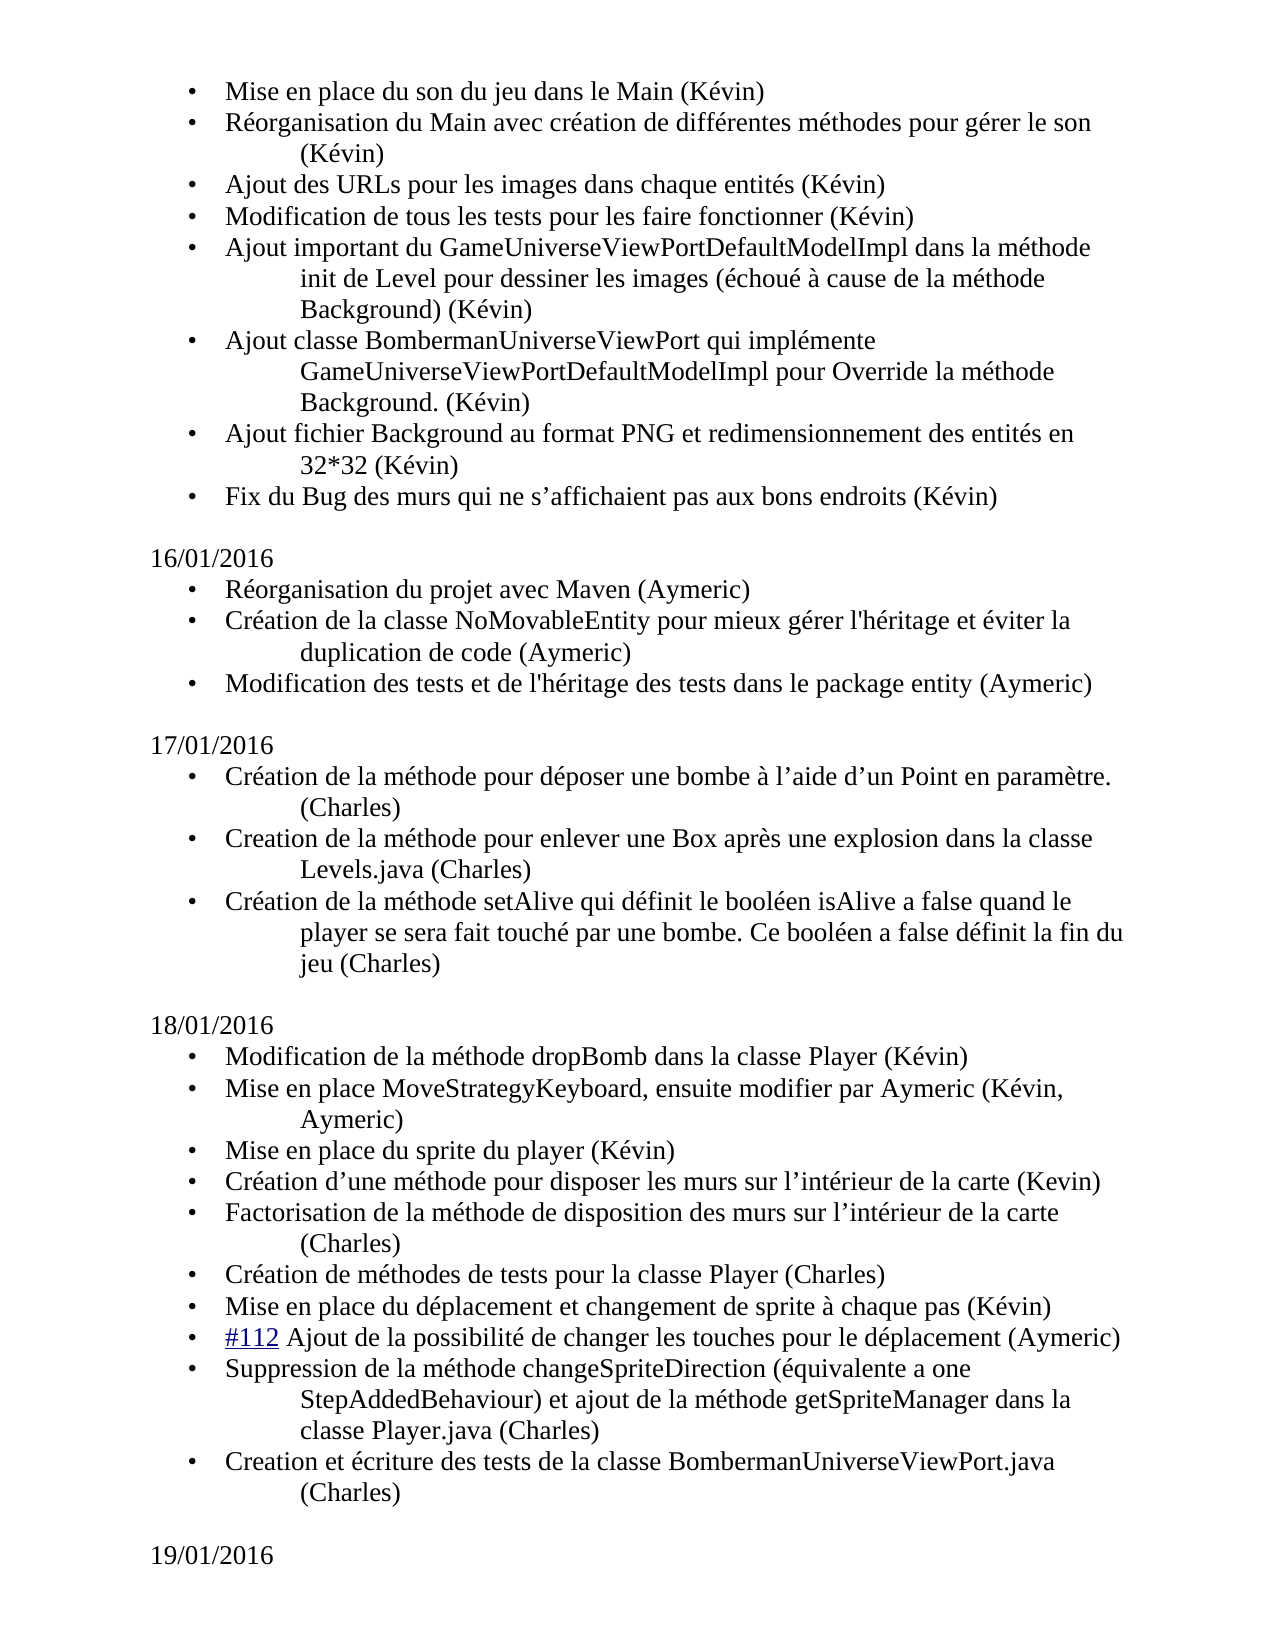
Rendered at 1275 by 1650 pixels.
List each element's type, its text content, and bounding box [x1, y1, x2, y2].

text 16/01/2016 [150, 542, 1125, 573]
list Creation et écriture des tests de la classe BombermanUniverseViewPort.java (Charles) [187, 1445, 1125, 1508]
list Mise en place MoveStrategyKeyboard, ensuite modifier par Aymeric (Kévin, Aymeric) [187, 1072, 1125, 1134]
text 17/01/2016 [150, 729, 1125, 760]
list Réorganisation du Main avec création de différentes méthodes pour gérer le son (Kévin) [187, 106, 1125, 168]
text 18/01/2016 [150, 1009, 1125, 1041]
list Ajout fichier Background au format PNG et redimensionnement des entités en 32*32 (Kévin) [187, 418, 1125, 480]
list Modification de tous les tests pour les faire fonctionner (Kévin) [187, 199, 1125, 231]
list Création de la méthode pour déposer une bombe à l’aide d’un Point en paramètre. (Charles) [187, 760, 1125, 822]
list Suppression de la méthode changeSpriteDirection (équivalente a one StepAddedBehaviour) et ajout de la méthode getSpriteManager dans la classe Player.java (Charles) [187, 1352, 1125, 1445]
list Modification de la méthode dropBomb dans la classe Player (Kévin) [187, 1041, 1125, 1072]
list Factorisation de la méthode de disposition des murs sur l’intérieur de la carte (Charles) [187, 1196, 1125, 1258]
list Modification des tests et de l'héritage des tests dans le package entity (Aymeric) [187, 667, 1125, 698]
text 19/01/2016 [150, 1539, 1125, 1570]
list Ajout important du GameUniverseViewPortDefaultModelImpl dans la méthode init de Level pour dessiner les images (échoué à cause de la méthode Background) (Kévin) [187, 231, 1125, 324]
list Fix du Bug des murs qui ne s’affichaient pas aux bons endroits (Kévin) [187, 480, 1125, 511]
list Creation de la méthode pour enlever une Box après une explosion dans la classe Levels.java (Charles) [187, 822, 1125, 885]
list #112 Ajout de la possibilité de changer les touches pour le déplacement (Aymeric) [187, 1321, 1125, 1352]
list Création de la classe NoMovableEntity pour mieux gérer l'héritage et éviter la duplication de code (Aymeric) [187, 604, 1125, 667]
list Création de la méthode setAlive qui définit le booléen isAlive a false quand le player se sera fait touché par une bombe. Ce booléen a false définit la fin du jeu (Charles) [187, 885, 1125, 978]
list Réorganisation du projet avec Maven (Aymeric) [187, 573, 1125, 604]
list Création de méthodes de tests pour la classe Player (Charles) [187, 1258, 1125, 1290]
list Ajout classe BombermanUniverseViewPort qui implémente GameUniverseViewPortDefaultModelImpl pour Override la méthode Background. (Kévin) [187, 324, 1125, 418]
list Mise en place du son du jeu dans le Main (Kévin) [187, 75, 1125, 106]
list Mise en place du déplacement et changement de sprite à chaque pas (Kévin) [187, 1290, 1125, 1321]
list Ajout des URLs pour les images dans chaque entités (Kévin) [187, 168, 1125, 199]
list Création d’une méthode pour disposer les murs sur l’intérieur de la carte (Kevin) [187, 1165, 1125, 1196]
list Mise en place du sprite du player (Kévin) [187, 1134, 1125, 1165]
